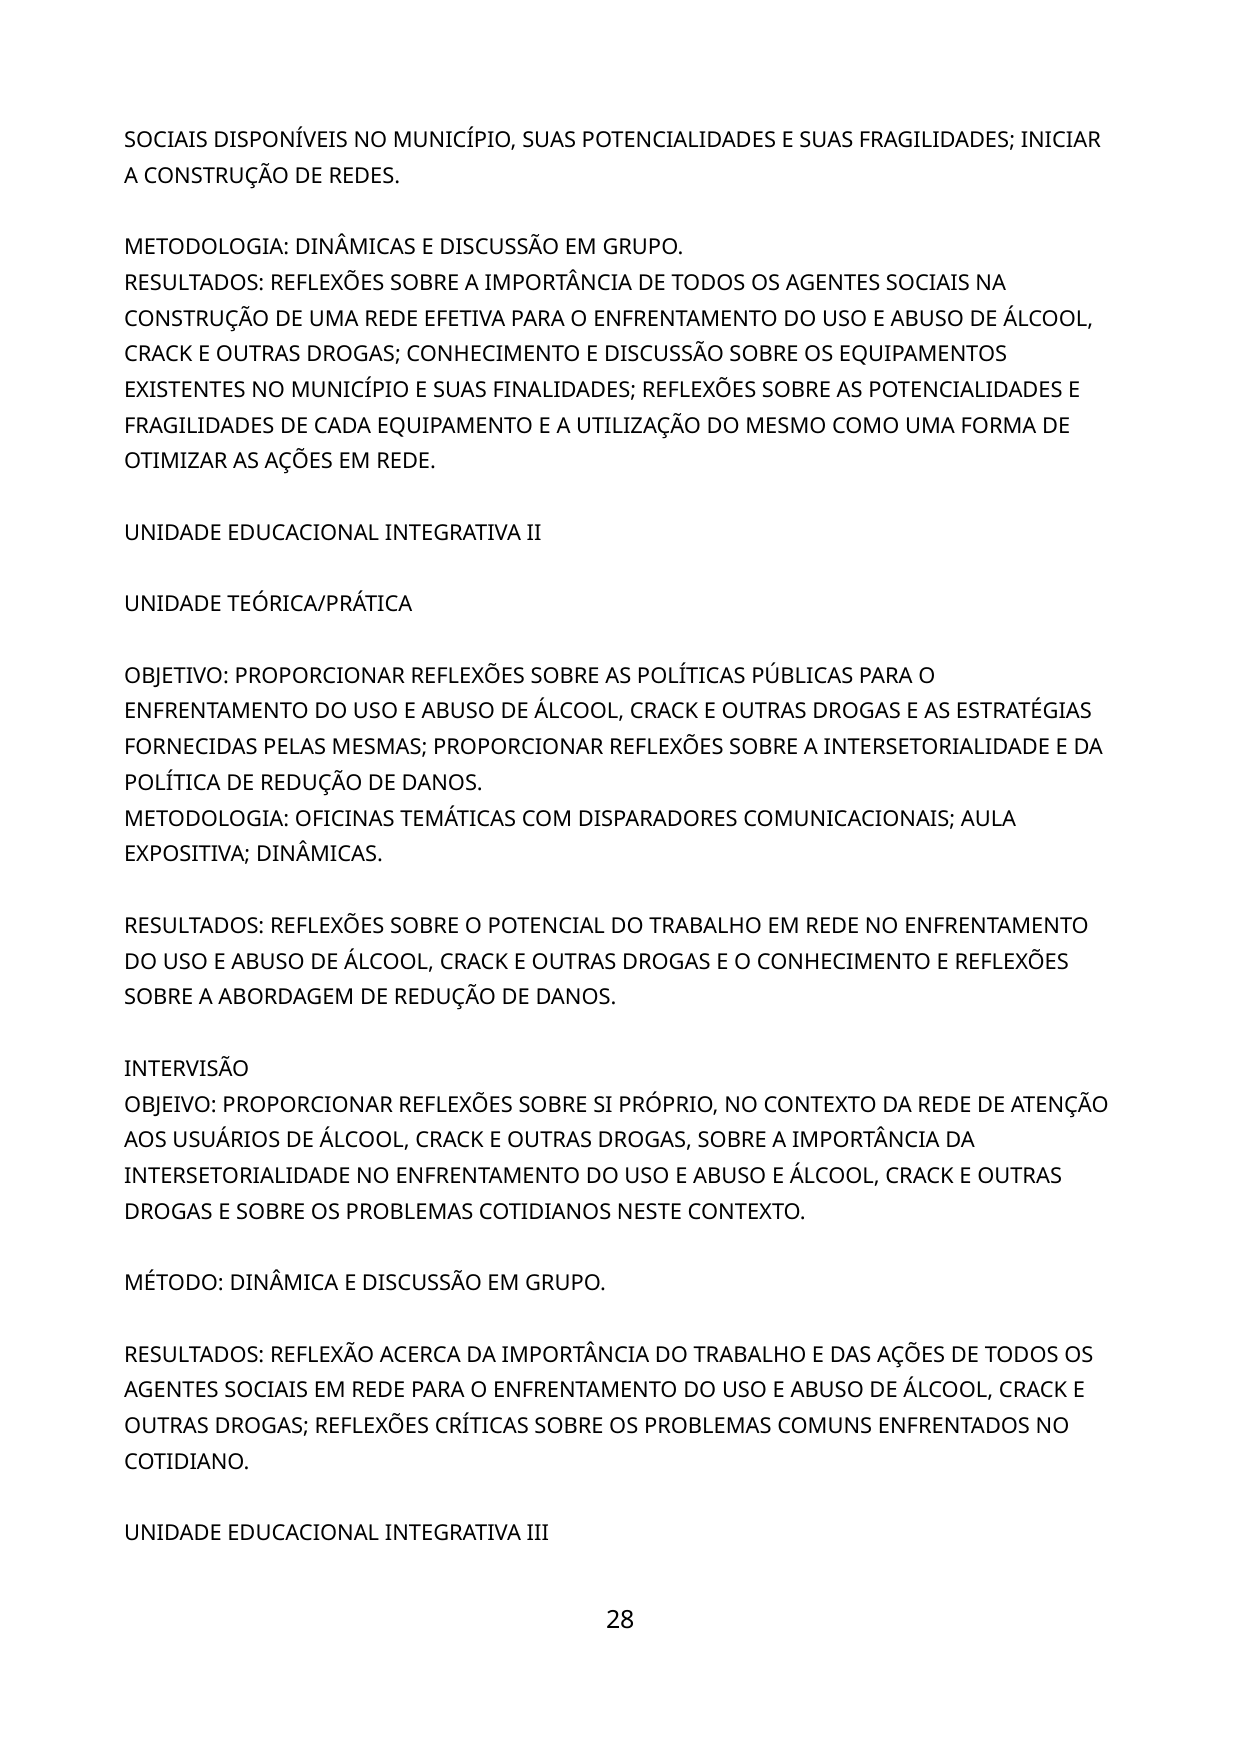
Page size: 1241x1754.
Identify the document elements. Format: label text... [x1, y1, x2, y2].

table_cell SOCIAIS DISPONÍVEIS NO MUNICÍPIO, SUAS POTENCIALIDADES E SUAS FRAGILIDADES; INICIAR A CONSTRUÇÃO DE REDES. METODOLOGIA: DINÂMICAS E DISCUSSÃO EM GRUPO. RESULTADOS: REFLEXÕES SOBRE A IMPORTÂNCIA DE TODOS OS AGENTES SOCIAIS NA CONSTRUÇÃO DE UMA REDE EFETIVA PARA O ENFRENTAMENTO DO USO E ABUSO DE ÁLCOOL, CRACK E OUTRAS DROGAS; CONHECIMENTO E DISCUSSÃO SOBRE OS EQUIPAMENTOS EXISTENTES NO MUNICÍPIO E SUAS FINALIDADES; REFLEXÕES SOBRE AS POTENCIALIDADES E FRAGILIDADES DE CADA EQUIPAMENTO E A UTILIZAÇÃO DO MESMO COMO UMA FORMA DE OTIMIZAR AS AÇÕES EM REDE. UNIDADE EDUCACIONAL INTEGRATIVA II UNIDADE TEÓRICA/PRÁTICA OBJETIVO: PROPORCIONAR REFLEXÕES SOBRE AS POLÍTICAS PÚBLICAS PARA O ENFRENTAMENTO DO USO E ABUSO DE ÁLCOOL, CRACK E OUTRAS DROGAS E AS ESTRATÉGIAS FORNECIDAS PELAS MESMAS; PROPORCIONAR REFLEXÕES SOBRE A INTERSETORIALIDADE E DA POLÍTICA DE REDUÇÃO DE DANOS. METODOLOGIA: OFICINAS TEMÁTICAS COM DISPARADORES COMUNICACIONAIS; AULA EXPOSITIVA; DINÂMICAS. RESULTADOS: REFLEXÕES SOBRE O POTENCIAL DO TRABALHO EM REDE NO ENFRENTAMENTO DO USO E ABUSO DE ÁLCOOL, CRACK E OUTRAS DROGAS E O CONHECIMENTO E REFLEXÕES SOBRE A ABORDAGEM DE REDUÇÃO DE DANOS. INTERVISÃO OBJEIVO: PROPORCIONAR REFLEXÕES SOBRE SI PRÓPRIO, NO CONTEXTO DA REDE DE ATENÇÃO AOS USUÁRIOS DE ÁLCOOL, CRACK E OUTRAS DROGAS, SOBRE A IMPORTÂNCIA DA INTERSETORIALIDADE NO ENFRENTAMENTO DO USO E ABUSO E ÁLCOOL, CRACK E OUTRAS DROGAS E SOBRE OS PROBLEMAS COTIDIANOS NESTE CONTEXTO. MÉTODO: DINÂMICA E DISCUSSÃO EM GRUPO. RESULTADOS: REFLEXÃO ACERCA DA IMPORTÂNCIA DO TRABALHO E DAS AÇÕES DE TODOS OS AGENTES SOCIAIS EM REDE PARA O ENFRENTAMENTO DO USO E ABUSO DE ÁLCOOL, CRACK E OUTRAS DROGAS; REFLEXÕES CRÍTICAS SOBRE OS PROBLEMAS COMUNS ENFRENTADOS NO COTIDIANO. UNIDADE EDUCACIONAL INTEGRATIVA III [118, 118, 1122, 1553]
